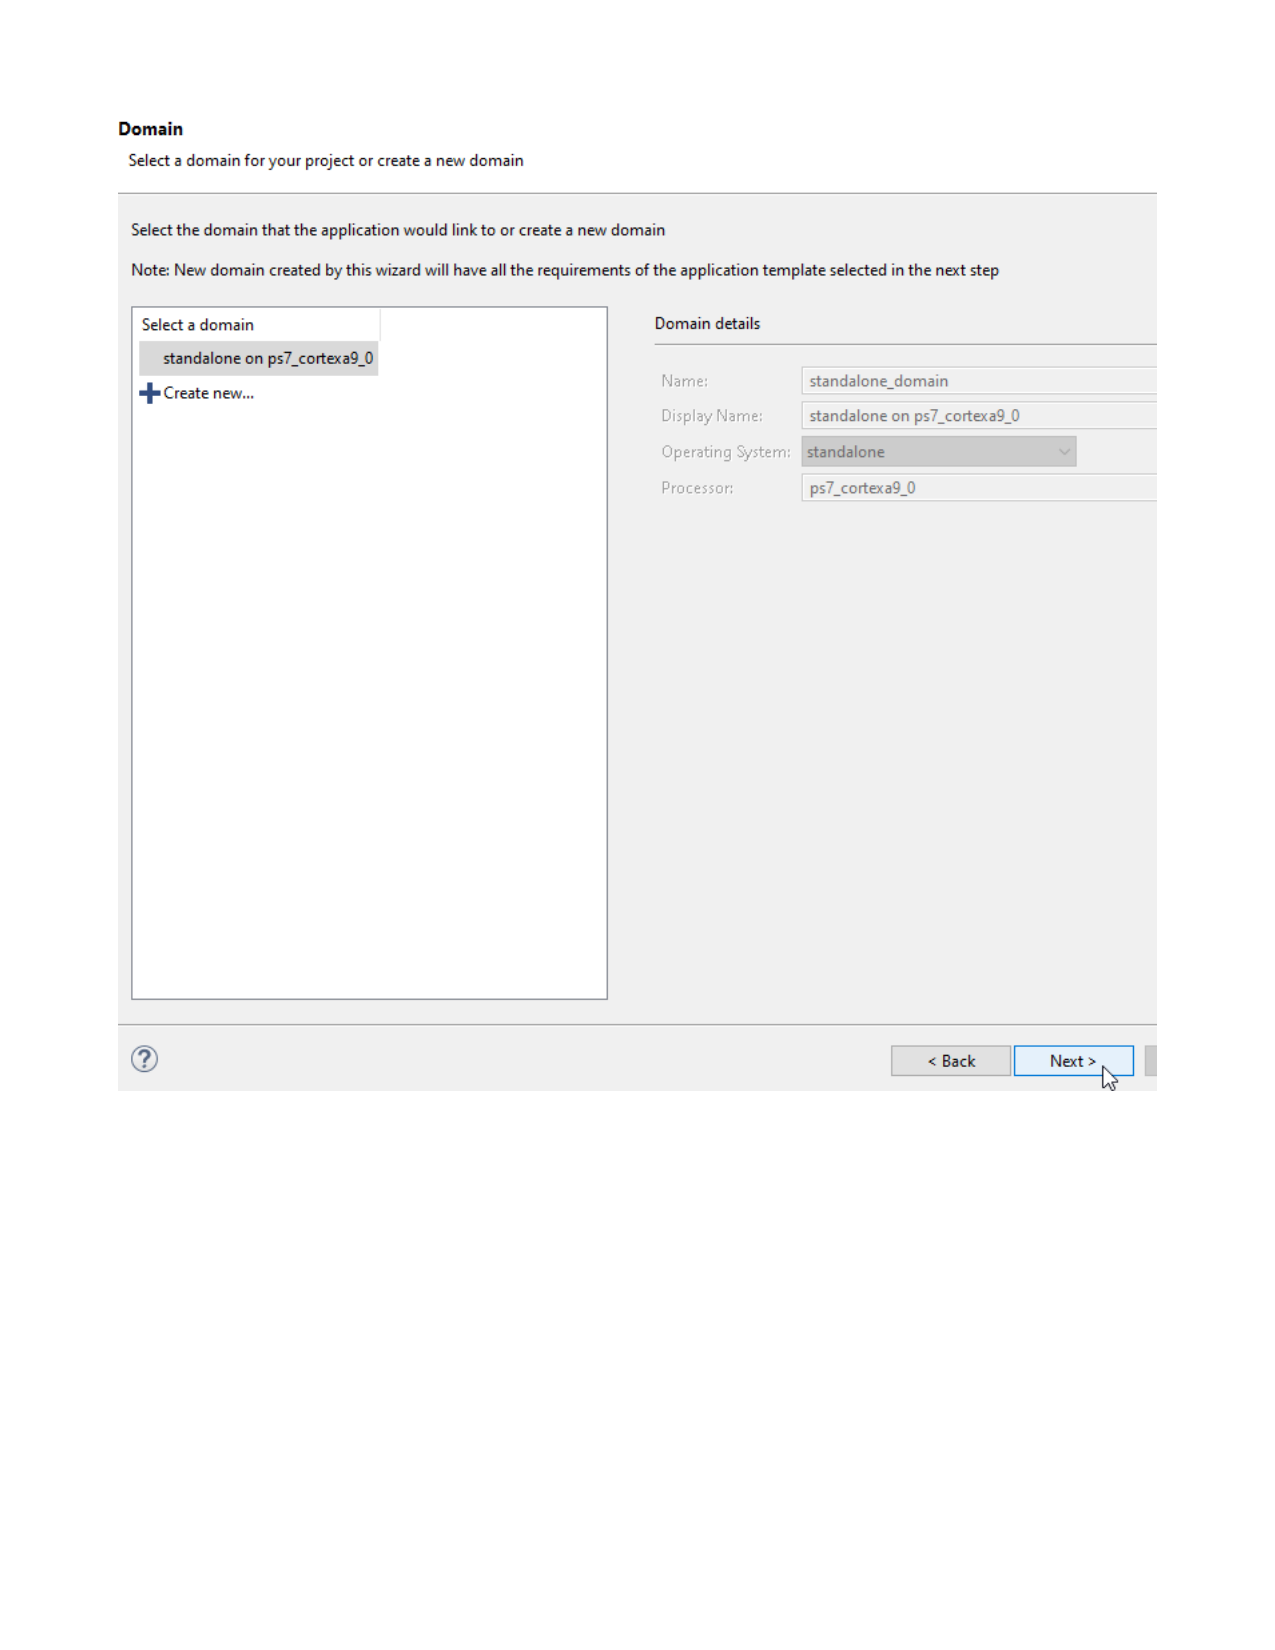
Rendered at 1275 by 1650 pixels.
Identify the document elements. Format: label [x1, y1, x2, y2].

picture [118, 118, 1157, 1091]
